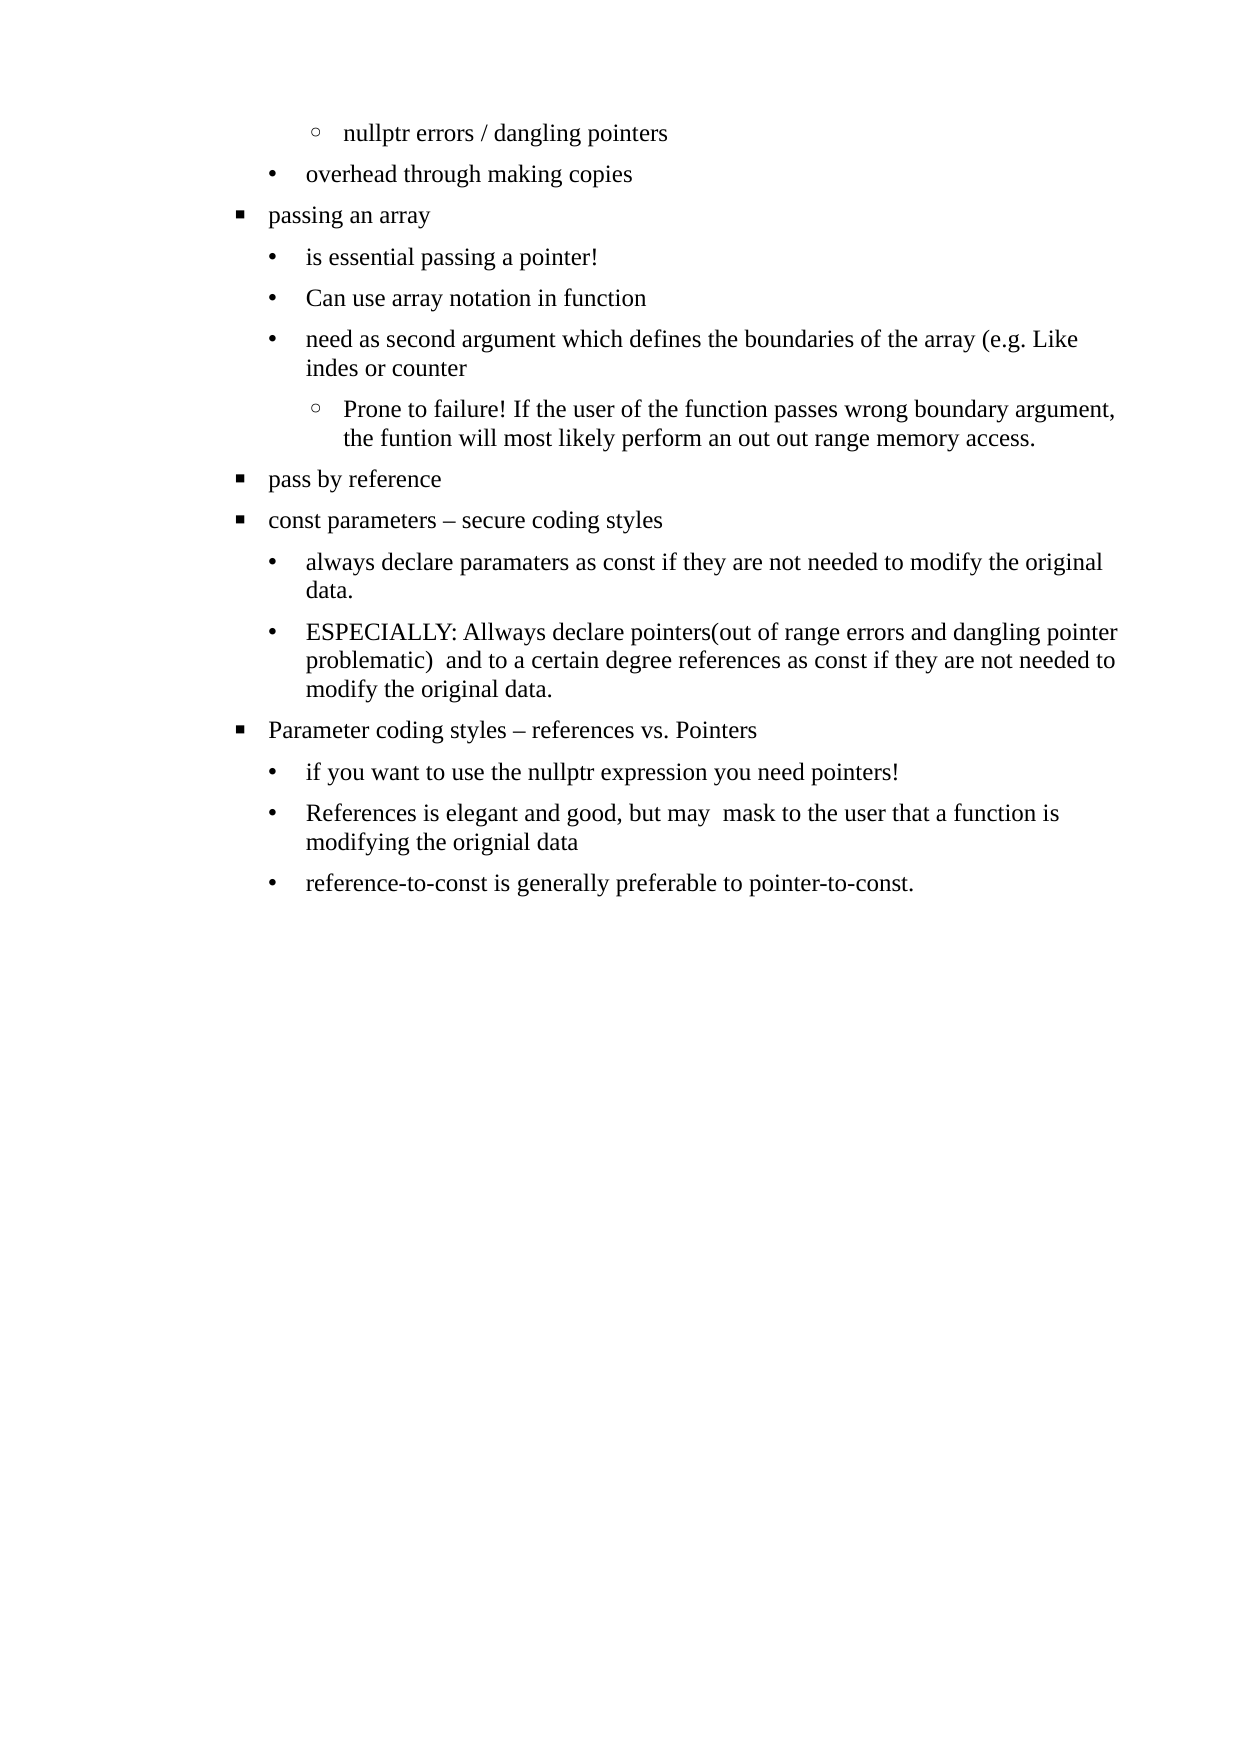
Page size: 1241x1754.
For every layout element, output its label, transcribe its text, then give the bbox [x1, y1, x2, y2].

list Parameter coding styles – references vs. Pointers [231, 716, 1122, 744]
list passing an array [231, 201, 1122, 229]
list if you want to use the nullptr expression you need pointers! [268, 757, 1122, 786]
list pass by reference [231, 464, 1122, 493]
list Prone to failure! If the user of the function passes wrong boundary argument, the funtion will most likely perform an out out range memory access. [306, 394, 1122, 452]
list is essential passing a pointer! [268, 242, 1122, 271]
list References is elegant and good, but may mask to the user that a function is modifying the orignial data [268, 798, 1122, 856]
list overhead through making copies [268, 159, 1122, 188]
list ESPECIALLY: Allways declare pointers(out of range errors and dangling pointer problematic) and to a certain degree references as const if they are not needed to modify the original data. [268, 617, 1122, 703]
list reference-to-const is generally preferable to pointer-to-const. [268, 868, 1122, 897]
list always declare paramaters as const if they are not needed to modify the original data. [268, 547, 1122, 604]
list nullptr errors / dangling pointers [306, 118, 1122, 147]
list Can use array notation in function [268, 283, 1122, 312]
list const parameters – secure coding styles [231, 506, 1122, 534]
list need as second argument which defines the boundaries of the array (e.g. Like indes or counter [268, 324, 1122, 382]
